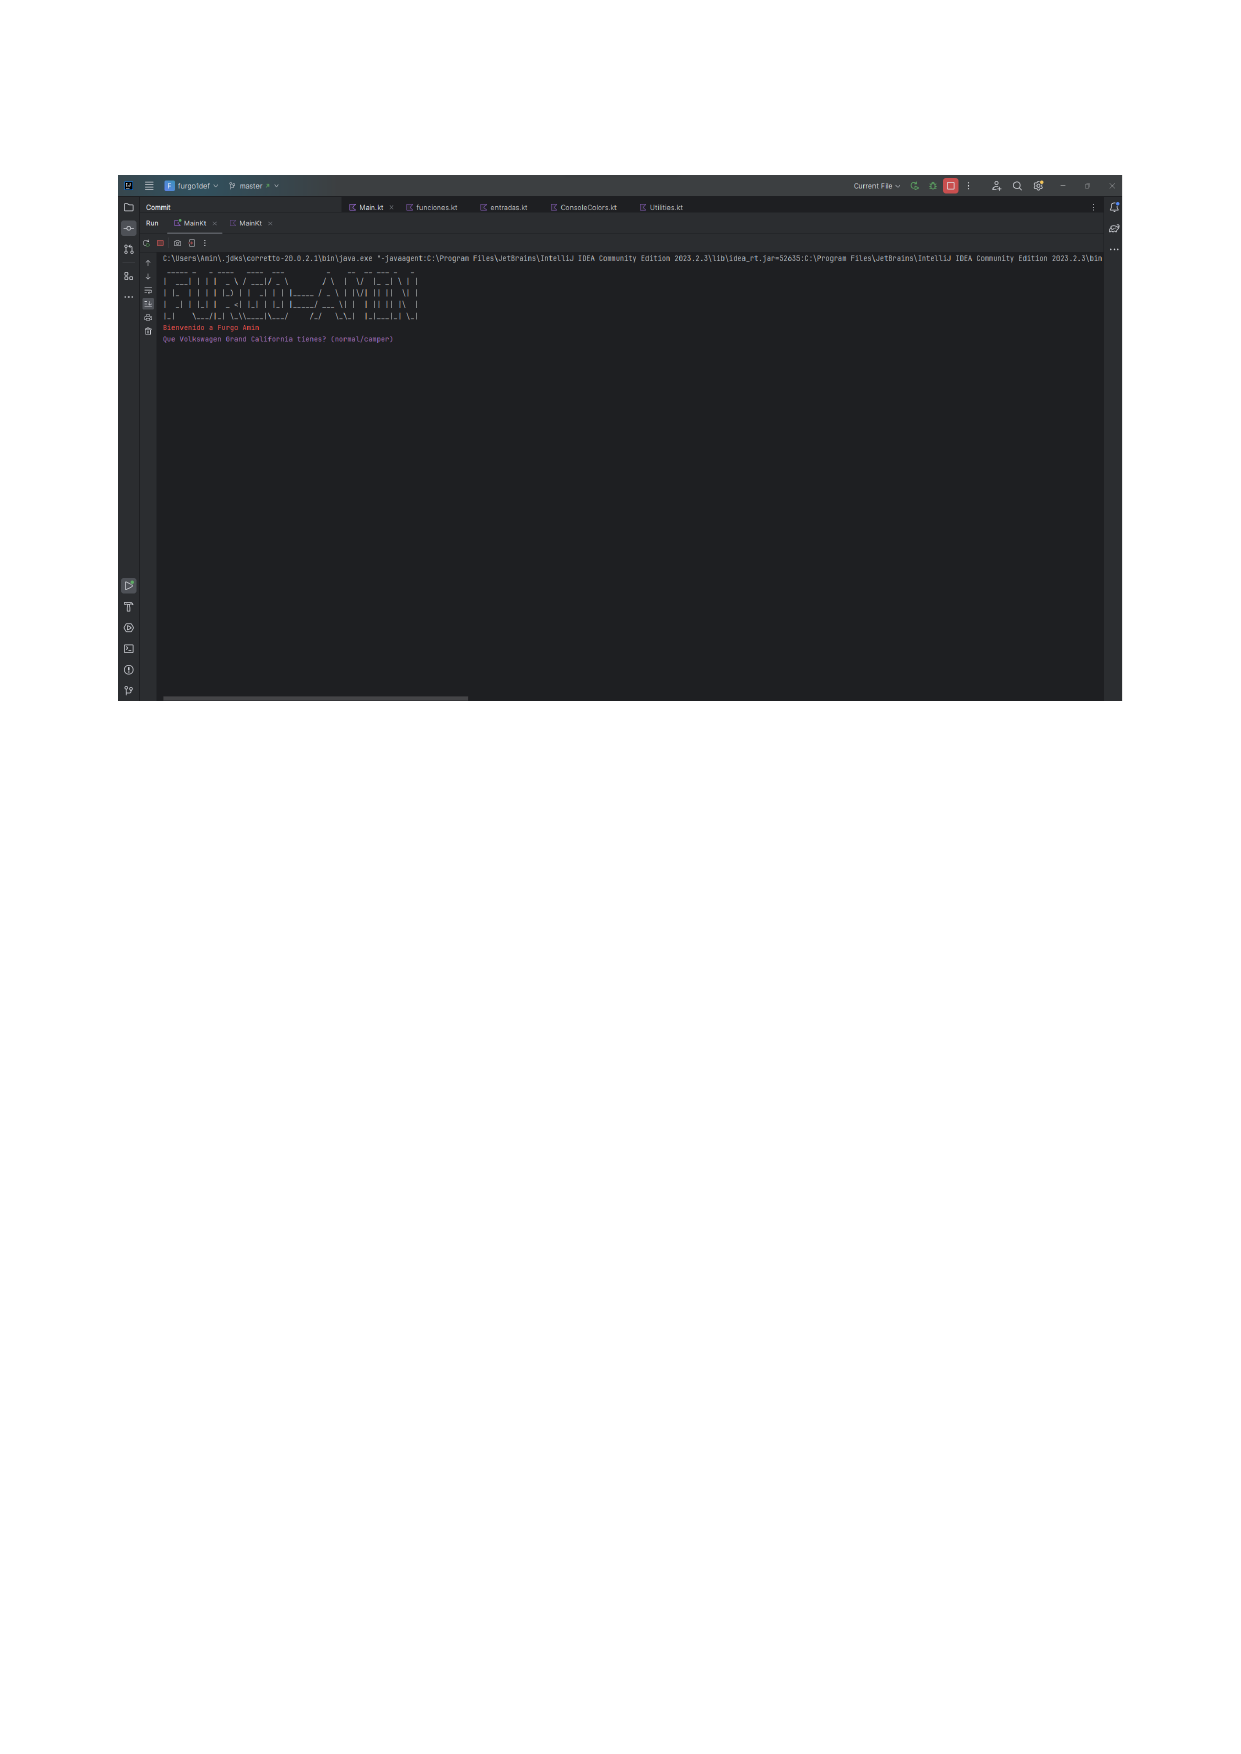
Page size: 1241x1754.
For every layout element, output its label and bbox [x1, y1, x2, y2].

picture [118, 175, 1123, 701]
